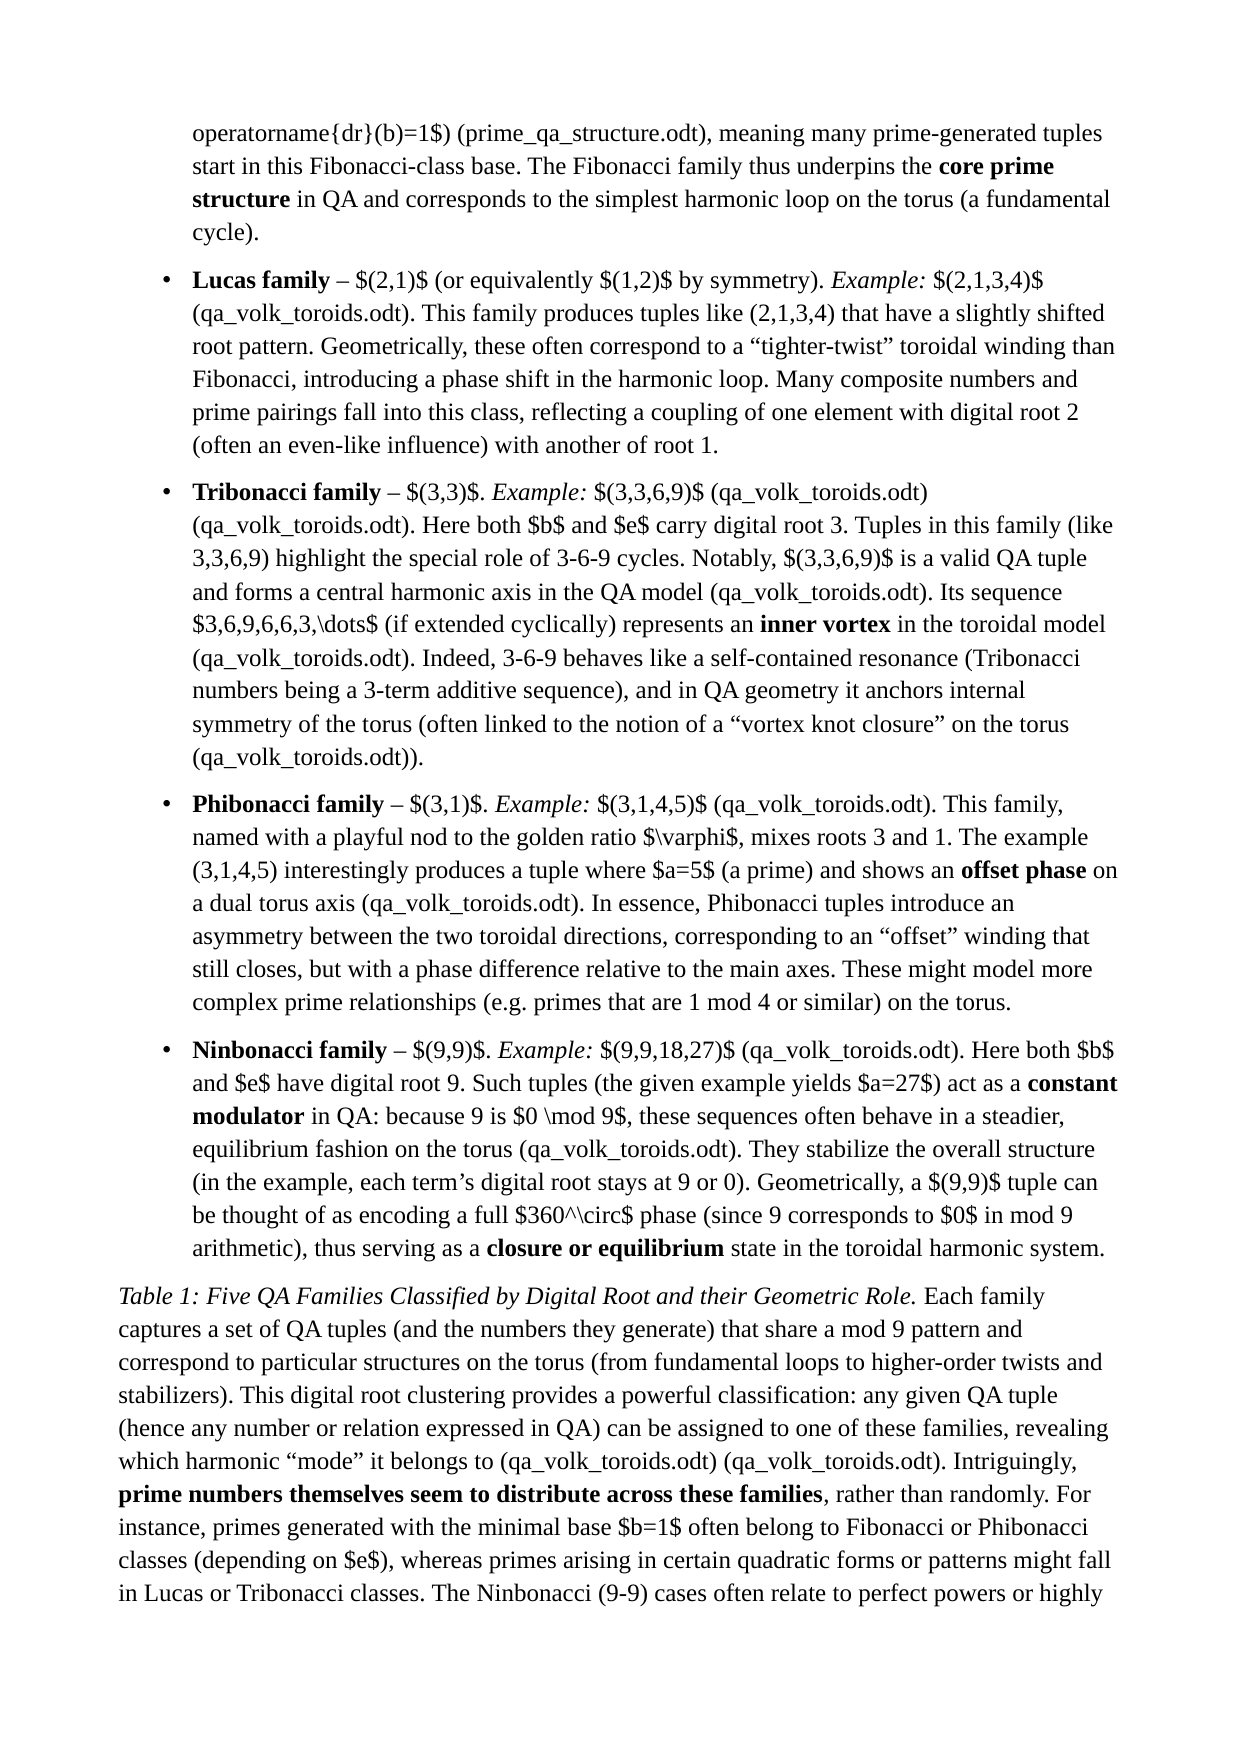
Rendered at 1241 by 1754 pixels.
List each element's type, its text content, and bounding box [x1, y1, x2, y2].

list Ninbonacci family – $(9,9)$. Example: $(9,9,18,27)$ (qa_volk_toroids.odt). Here both $b$ and $e$ have digital root 9. Such tuples (the given example yields $a=27$) act as a constant modulator in QA: because 9 is $0 \mod 9$, these sequences often behave in a steadier, equilibrium fashion on the torus (qa_volk_toroids.odt). They stabilize the overall structure (in the example, each term’s digital root stays at 9 or 0). Geometrically, a $(9,9)$ tuple can be thought of as encoding a full $360^\circ$ phase (since 9 corresponds to $0$ in mod 9 arithmetic), thus serving as a closure or equilibrium state in the toroidal harmonic system. [162, 1035, 1122, 1262]
list Phibonacci family – $(3,1)$. Example: $(3,1,4,5)$ (qa_volk_toroids.odt). This family, named with a playful nod to the golden ratio $\varphi$, mixes roots 3 and 1. The example (3,1,4,5) interestingly produces a tuple where $a=5$ (a prime) and shows an offset phase on a dual torus axis (qa_volk_toroids.odt). In essence, Phibonacci tuples introduce an asymmetry between the two toroidal directions, corresponding to an “offset” winding that still closes, but with a phase difference relative to the main axes. These might model more complex prime relationships (e.g. primes that are 1 mod 4 or similar) on the torus. [162, 789, 1122, 1016]
list operatorname{dr}(b)=1$) (prime_qa_structure.odt), meaning many prime-generated tuples start in this Fibonacci-class base. The Fibonacci family thus underpins the core prime structure in QA and corresponds to the simplest harmonic loop on the torus (a fundamental cycle). [162, 118, 1122, 246]
list Tribonacci family – $(3,3)$. Example: $(3,3,6,9)$ (qa_volk_toroids.odt) (qa_volk_toroids.odt). Here both $b$ and $e$ carry digital root 3. Tuples in this family (like 3,3,6,9) highlight the special role of 3-6-9 cycles. Notably, $(3,3,6,9)$ is a valid QA tuple and forms a central harmonic axis in the QA model (qa_volk_toroids.odt). Its sequence $3,6,9,6,6,3,\dots$ (if extended cyclically) represents an inner vortex in the toroidal model (qa_volk_toroids.odt). Indeed, 3-6-9 behaves like a self-contained resonance (Tribonacci numbers being a 3-term additive sequence), and in QA geometry it anchors internal symmetry of the torus (often linked to the notion of a “vortex knot closure” on the torus (qa_volk_toroids.odt)). [162, 477, 1122, 770]
list Lucas family – $(2,1)$ (or equivalently $(1,2)$ by symmetry). Example: $(2,1,3,4)$ (qa_volk_toroids.odt). This family produces tuples like (2,1,3,4) that have a slightly shifted root pattern. Geometrically, these often correspond to a “tighter-twist” toroidal winding than Fibonacci, introducing a phase shift in the harmonic loop. Many composite numbers and prime pairings fall into this class, reflecting a coupling of one element with digital root 2 (often an even-like influence) with another of root 1. [162, 265, 1122, 459]
text Table 1: Five QA Families Classified by Digital Root and their Geometric Role. Each family captures a set of QA tuples (and the numbers they generate) that share a mod 9 pattern and correspond to particular structures on the torus (from fundamental loops to higher-order twists and stabilizers). This digital root clustering provides a powerful classification: any given QA tuple (hence any number or relation expressed in QA) can be assigned to one of these families, revealing which harmonic “mode” it belongs to (qa_volk_toroids.odt) (qa_volk_toroids.odt). Intriguingly, prime numbers themselves seem to distribute across these families, rather than randomly. For instance, primes generated with the minimal base $b=1$ often belong to Fibonacci or Phibonacci classes (depending on $e$), whereas primes arising in certain quadratic forms or patterns might fall in Lucas or Tribonacci classes. The Ninbonacci (9-9) cases often relate to perfect powers or highly [118, 1281, 1122, 1607]
